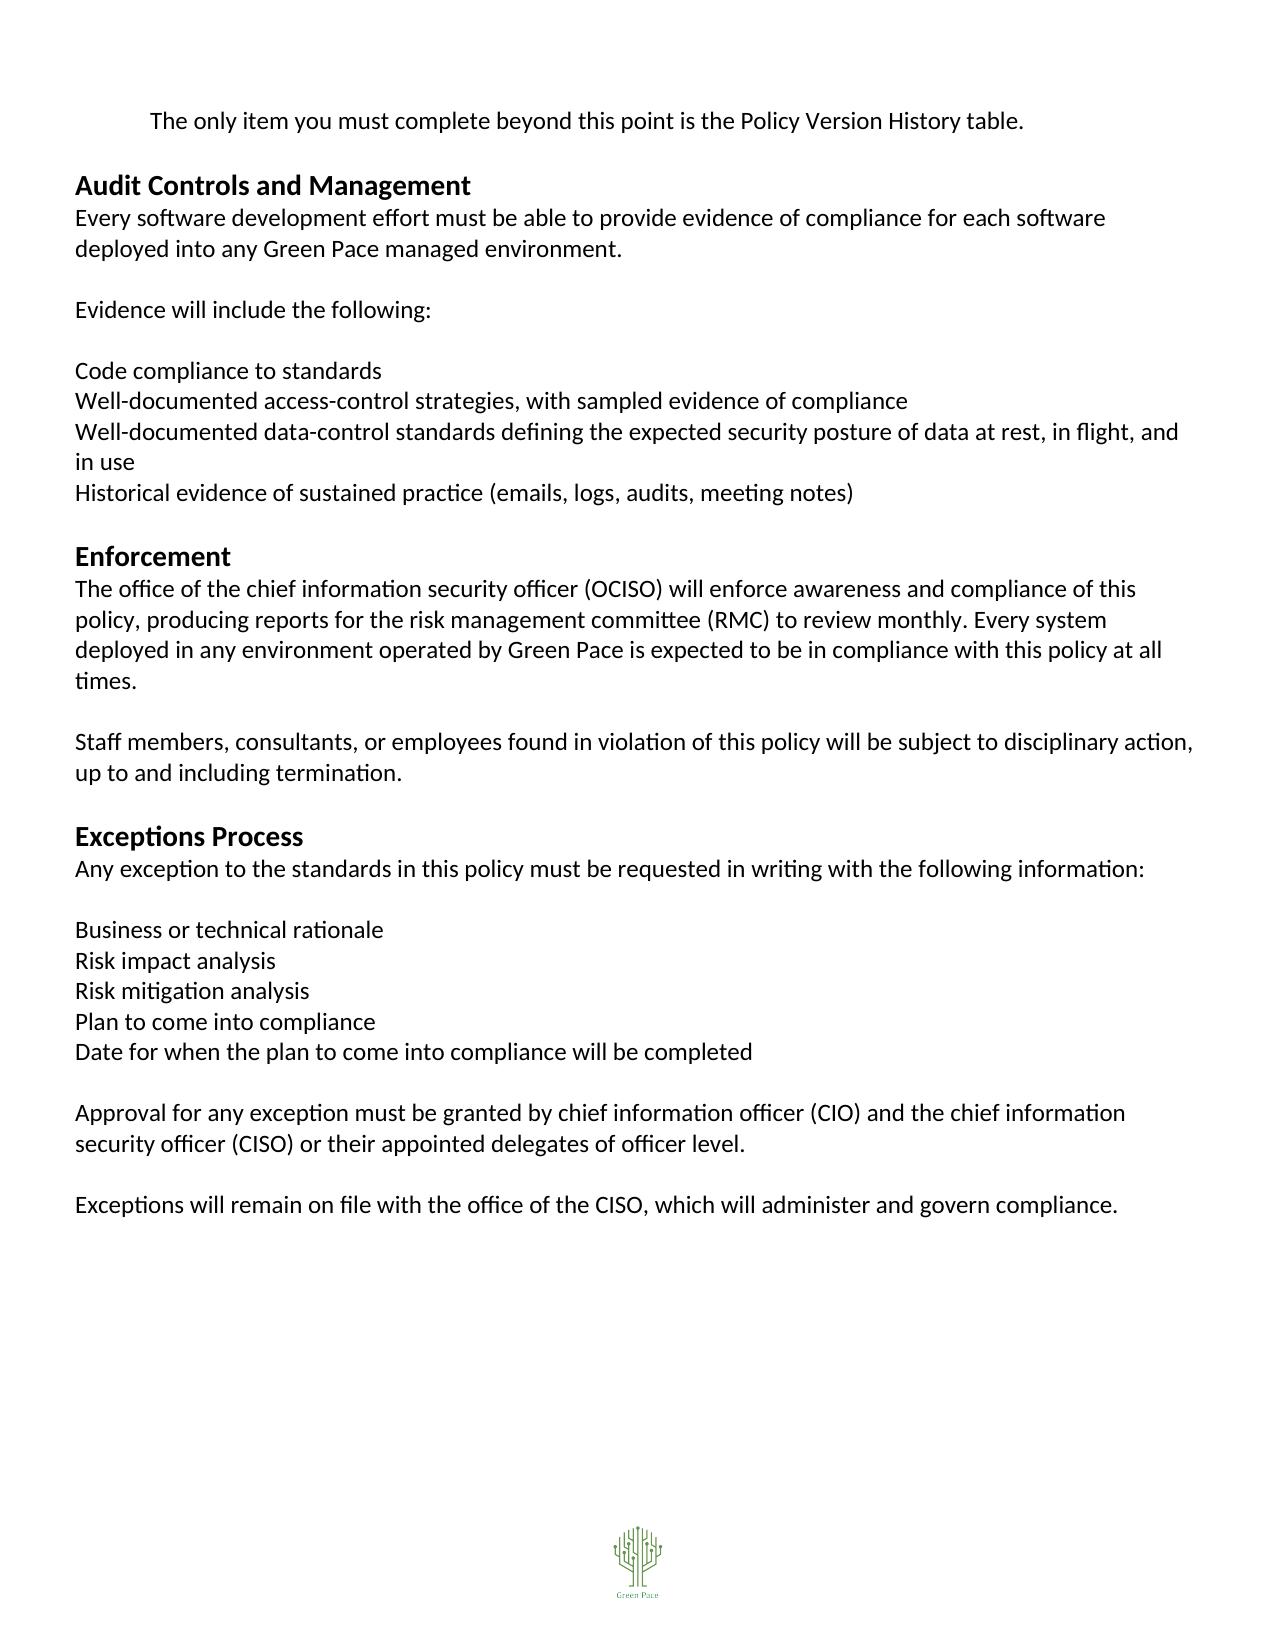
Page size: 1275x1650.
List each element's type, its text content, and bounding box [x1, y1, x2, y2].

text Any exception to the standards in this policy must be requested in writing with the following information: [75, 853, 1200, 884]
list Date for when the plan to come into compliance will be completed [75, 1036, 1200, 1067]
text Approval for any exception must be granted by chief information officer (CIO) and the chief information security officer (CISO) or their appointed delegates of officer level. [75, 1097, 1200, 1158]
text Every software development effort must be able to provide evidence of compliance for each software deployed into any Green Pace managed environment. [75, 202, 1200, 263]
list Risk mitigation analysis [75, 975, 1200, 1006]
list Well-documented access-control strategies, with sampled evidence of compliance [75, 385, 1200, 416]
list Business or technical rationale [75, 914, 1200, 945]
subtitle Enforcement [75, 538, 1200, 573]
subtitle Exceptions Process [75, 818, 1200, 853]
list Code compliance to standards [75, 355, 1200, 385]
list Historical evidence of sustained practice (emails, logs, audits, meeting notes) [75, 477, 1200, 507]
list Risk impact analysis [75, 945, 1200, 975]
picture [605, 1521, 670, 1606]
list Plan to come into compliance [75, 1006, 1200, 1036]
text The office of the chief information security officer (OCISO) will enforce awareness and compliance of this policy, producing reports for the risk management committee (RMC) to review monthly. Every system deployed in any environment operated by Green Pace is expected to be in compliance with this policy at all times. [75, 573, 1200, 696]
text Staff members, consultants, or employees found in violation of this policy will be subject to disciplinary action, up to and including termination. [75, 726, 1200, 787]
subtitle Audit Controls and Management [75, 167, 1200, 202]
list Well-documented data-control standards defining the expected security posture of data at rest, in flight, and in use [75, 416, 1200, 477]
text The only item you must complete beyond this point is the Policy Version History table. [150, 106, 1200, 136]
text Exceptions will remain on file with the office of the CISO, which will administer and govern compliance. [75, 1189, 1200, 1219]
text Evidence will include the following: [75, 294, 1200, 324]
